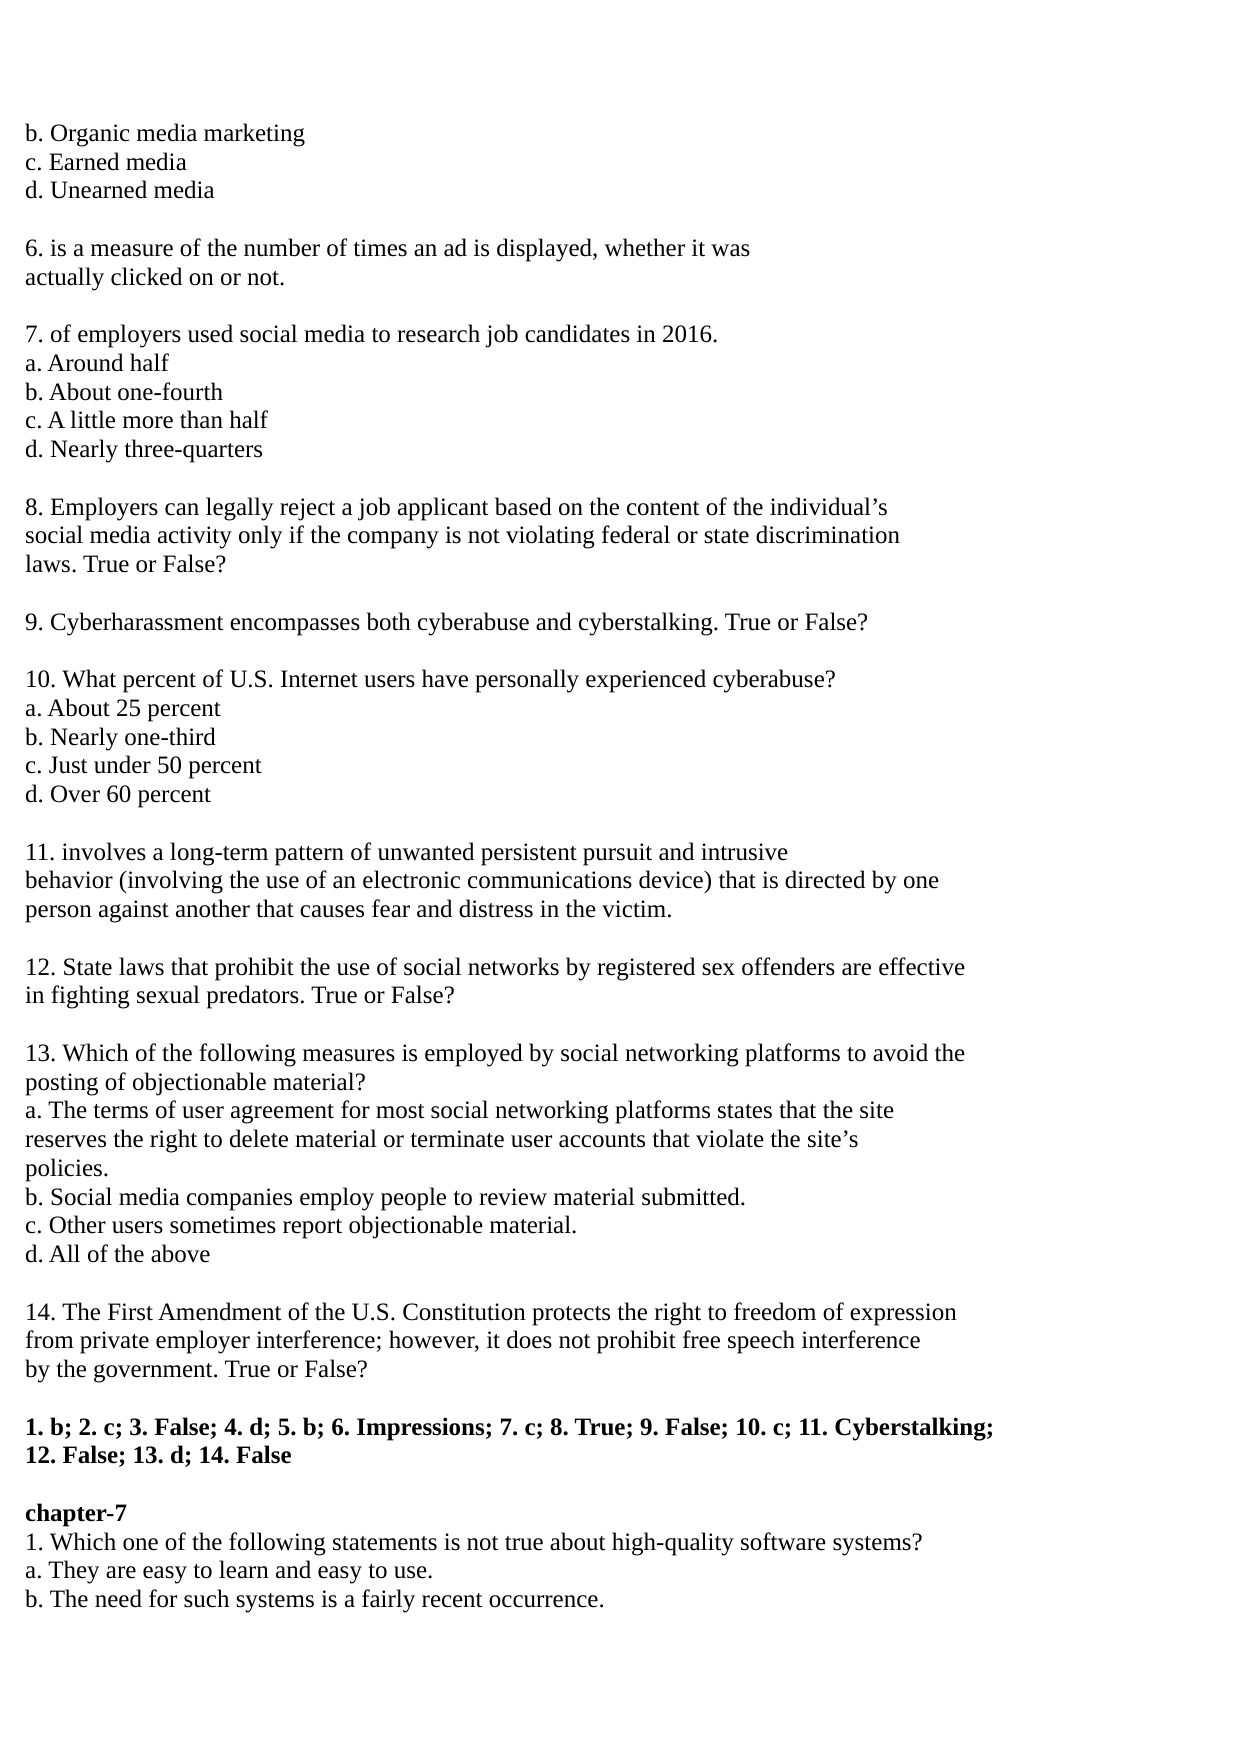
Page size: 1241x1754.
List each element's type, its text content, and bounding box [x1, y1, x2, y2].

text 10. What percent of U.S. Internet users have personally experienced cyberabuse? [25, 664, 1205, 693]
text laws. True or False? [25, 549, 1205, 578]
text reserves the right to delete material or terminate user accounts that violate the site’s [25, 1124, 1205, 1153]
text 8. Employers can legally reject a job applicant based on the content of the individual’s [25, 492, 1205, 521]
text 1. b; 2. c; 3. False; 4. d; 5. b; 6. Impressions; 7. c; 8. True; 9. False; 10. c; 11. Cyberstalking; [25, 1412, 1205, 1441]
text d. Nearly three-quarters [25, 434, 1205, 463]
text in fighting sexual predators. True or False? [25, 981, 1205, 1009]
text a. The terms of user agreement for most social networking platforms states that the site [25, 1096, 1205, 1124]
text posting of objectionable material? [25, 1067, 1205, 1096]
text d. Over 60 percent [25, 779, 1205, 808]
text actually clicked on or not. [25, 262, 1205, 291]
text c. Other users sometimes report objectionable material. [25, 1211, 1205, 1239]
text 12. State laws that prohibit the use of social networks by registered sex offenders are effective [25, 952, 1205, 981]
text c. Just under 50 percent [25, 751, 1205, 779]
text d. All of the above [25, 1239, 1205, 1268]
text b. Nearly one-third [25, 722, 1205, 751]
text policies. [25, 1153, 1205, 1182]
text by the government. True or False? [25, 1354, 1205, 1383]
text 1. Which one of the following statements is not true about high-quality software systems? [25, 1527, 1205, 1556]
text a. About 25 percent [25, 693, 1205, 722]
text 7. of employers used social media to research job candidates in 2016. [25, 319, 1205, 348]
text social media activity only if the company is not violating federal or state discrimination [25, 521, 1205, 549]
text b. Social media companies employ people to review material submitted. [25, 1182, 1205, 1211]
text b. Organic media marketing [25, 118, 1205, 147]
text behavior (involving the use of an electronic communications device) that is directed by one [25, 866, 1205, 894]
text b. The need for such systems is a fairly recent occurrence. [25, 1584, 1205, 1613]
text chapter-7 [25, 1498, 1205, 1527]
text 9. Cyberharassment encompasses both cyberabuse and cyberstalking. True or False? [25, 607, 1205, 636]
text c. A little more than half [25, 406, 1205, 434]
text 13. Which of the following measures is employed by social networking platforms to avoid the [25, 1038, 1205, 1067]
text 11. involves a long-term pattern of unwanted persistent pursuit and intrusive [25, 837, 1205, 866]
text 14. The First Amendment of the U.S. Constitution protects the right to freedom of expression [25, 1297, 1205, 1326]
text 12. False; 13. d; 14. False [25, 1441, 1205, 1469]
text 6. is a measure of the number of times an ad is displayed, whether it was [25, 233, 1205, 262]
text c. Earned media [25, 147, 1205, 176]
text b. About one-fourth [25, 377, 1205, 406]
text a. Around half [25, 348, 1205, 377]
text from private employer interference; however, it does not prohibit free speech interference [25, 1326, 1205, 1354]
text a. They are easy to learn and easy to use. [25, 1556, 1205, 1584]
text person against another that causes fear and distress in the victim. [25, 894, 1205, 923]
text d. Unearned media [25, 176, 1205, 204]
